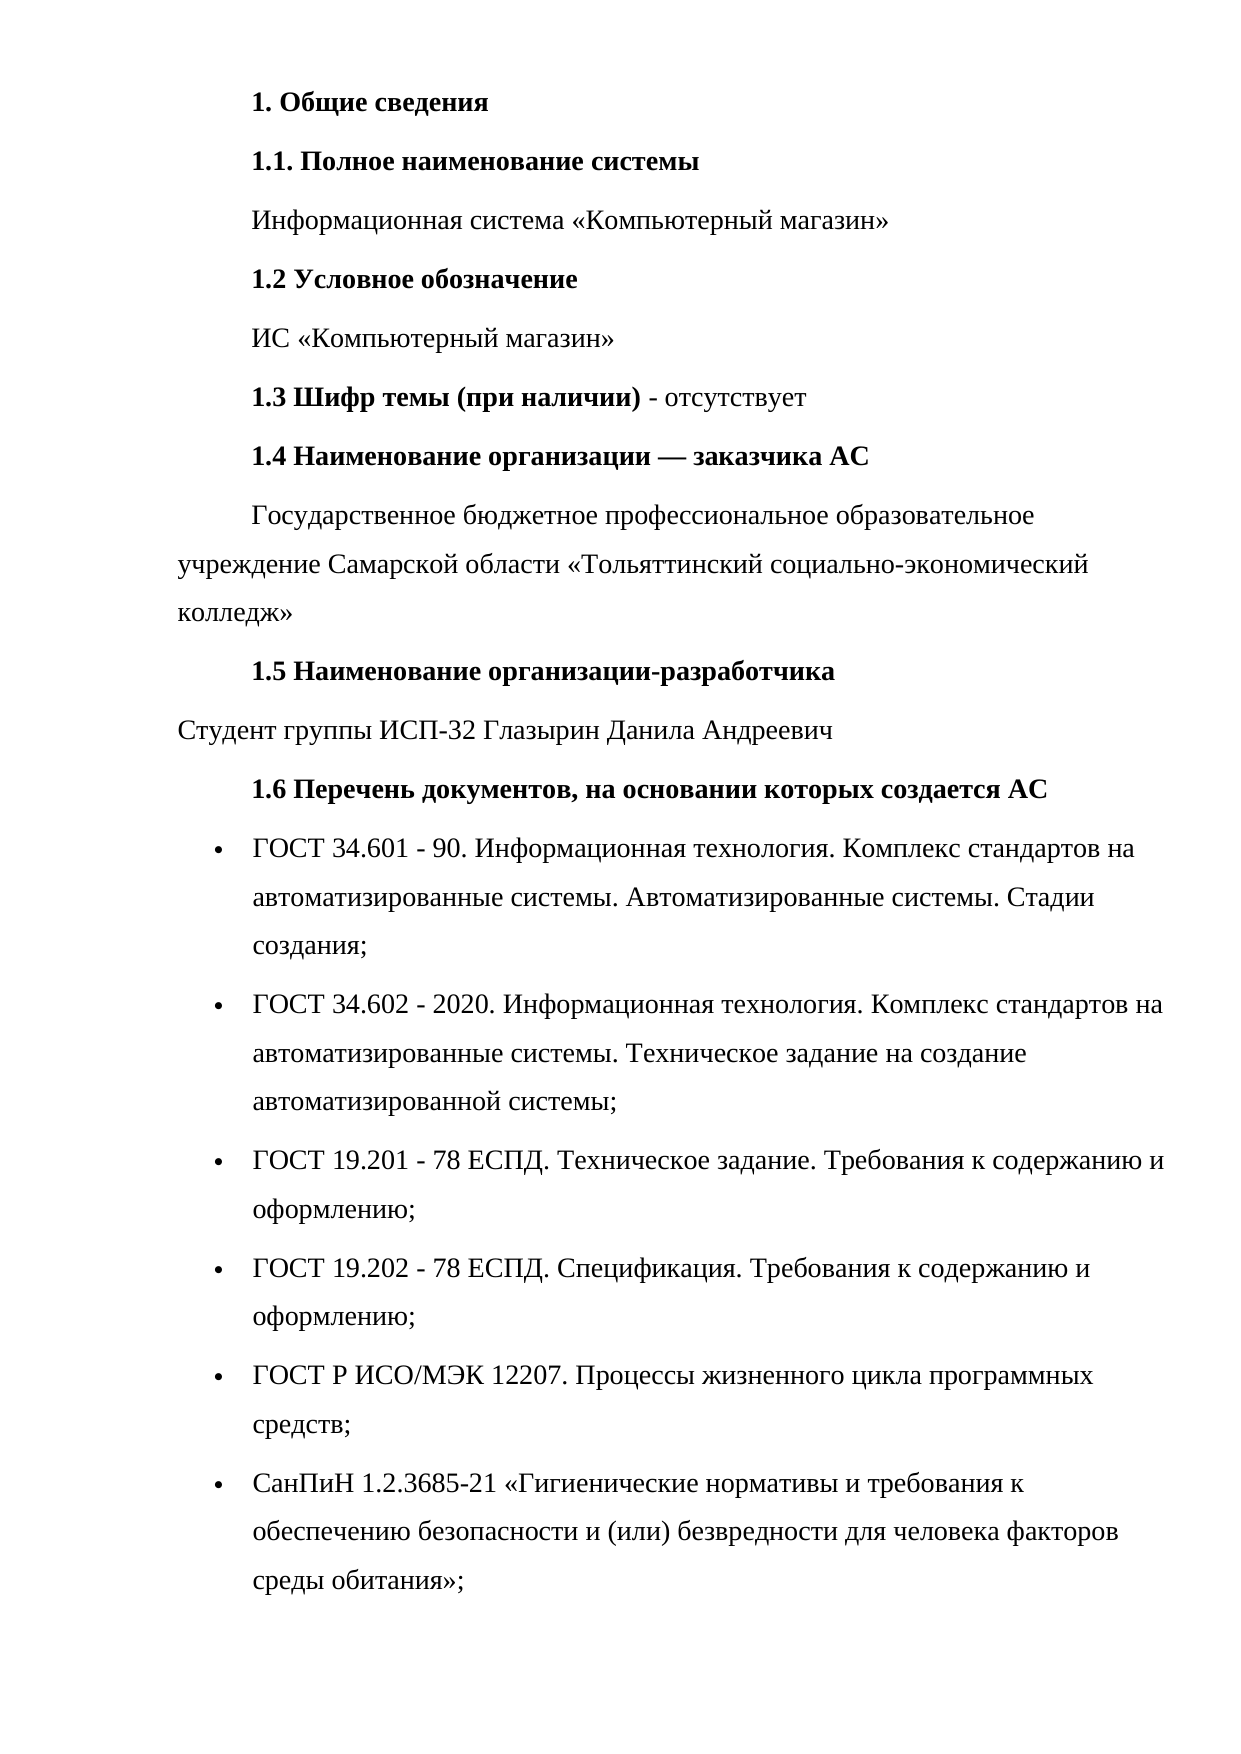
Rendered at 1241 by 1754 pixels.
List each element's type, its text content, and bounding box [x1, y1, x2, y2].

text 1. Общие сведения [177, 85, 1181, 118]
list СанПиН 1.2.3685-21 «Гигиенические нормативы и требования к обеспечению безопасности и (или) безвредности для человека факторов среды обитания»; [215, 1466, 1181, 1595]
text Информационная система «Компьютерный магазин» [177, 203, 1181, 236]
text 1.1. Полное наименование системы [177, 144, 1181, 177]
list ГОСТ 34.602 - 2020. Информационная технология. Комплекс стандартов на автоматизированные системы. Техническое задание на создание автоматизированной системы; [215, 987, 1181, 1117]
text Студент группы ИСП-32 Глазырин Данила Андреевич [177, 713, 1181, 746]
text Государственное бюджетное профессиональное образовательное учреждение Самарской области «Тольяттинский социально-экономический колледж» [177, 498, 1181, 628]
text 1.5 Наименование организации-разработчика [177, 654, 1181, 687]
text 1.2 Условное обозначение [177, 262, 1181, 295]
text 1.4 Наименование организации — заказчика АС [177, 439, 1181, 472]
list ГОСТ Р ИСО/МЭК 12207. Процессы жизненного цикла программных средств; [215, 1358, 1181, 1439]
list ГОСТ 19.202 - 78 ЕСПД. Спецификация. Требования к содержанию и оформлению; [215, 1251, 1181, 1332]
list ГОСТ 34.601 - 90. Информационная технология. Комплекс стандартов на автоматизированные системы. Автоматизированные системы. Стадии создания; [215, 831, 1181, 961]
text 1.6 Перечень документов, на основании которых создается АС [177, 772, 1181, 804]
text ИС «Компьютерный магазин» [177, 321, 1181, 354]
text 1.3 Шифр темы (при наличии) - отсутствует [177, 380, 1181, 413]
list ГОСТ 19.201 - 78 ЕСПД. Техническое задание. Требования к содержанию и оформлению; [215, 1143, 1181, 1224]
